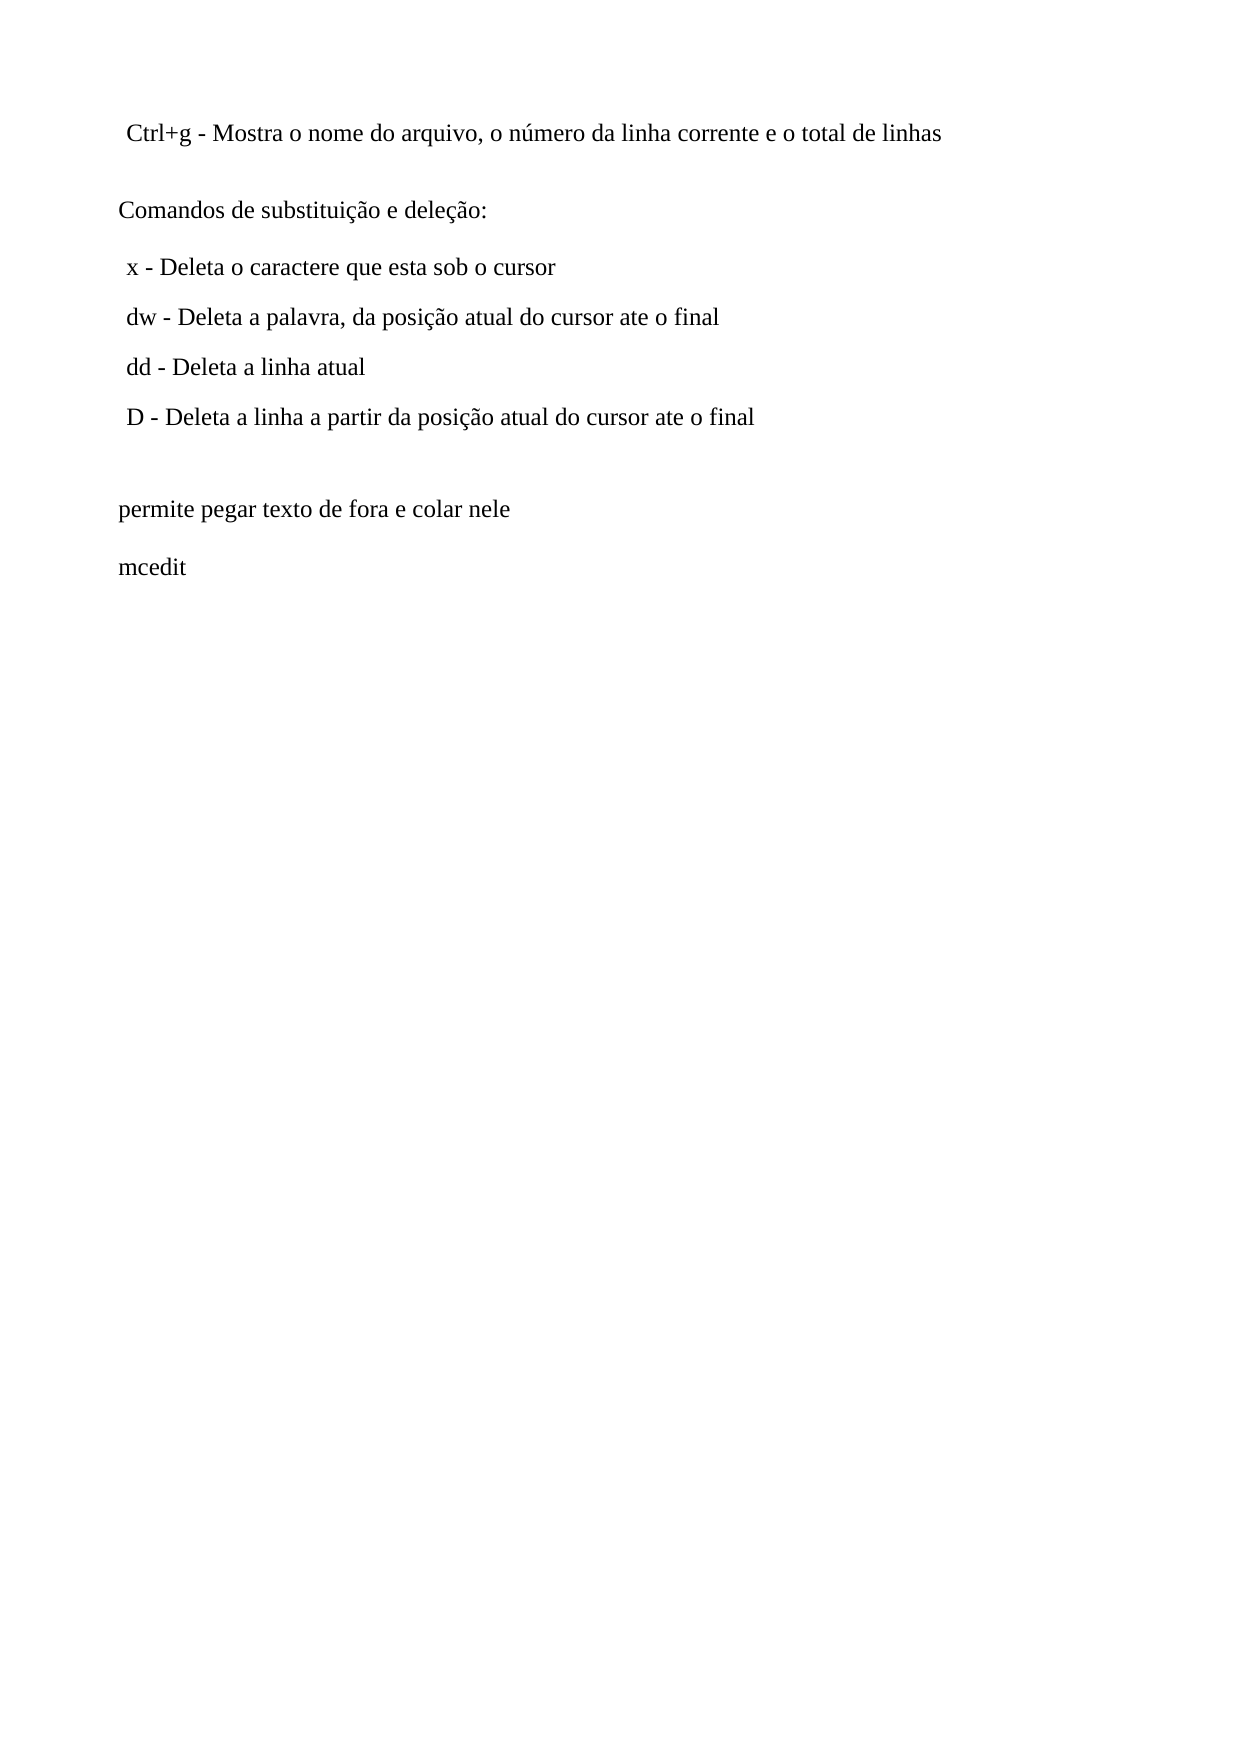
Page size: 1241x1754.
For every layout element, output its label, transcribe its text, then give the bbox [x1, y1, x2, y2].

list x - Deleta o caractere que esta sob o cursor [118, 252, 1114, 281]
text permite pegar texto de fora e colar nele [118, 494, 1122, 523]
text Comandos de substituição e deleção: [118, 160, 1122, 224]
list dd - Deleta a linha atual [118, 352, 1114, 381]
list dw - Deleta a palavra, da posição atual do cursor ate o final [118, 302, 1114, 331]
text mcedit [118, 552, 1122, 581]
list D - Deleta a linha a partir da posição atual do cursor ate o final [118, 402, 1114, 431]
list Ctrl+g - Mostra o nome do arquivo, o número da linha corrente e o total de linhas [118, 118, 1114, 147]
